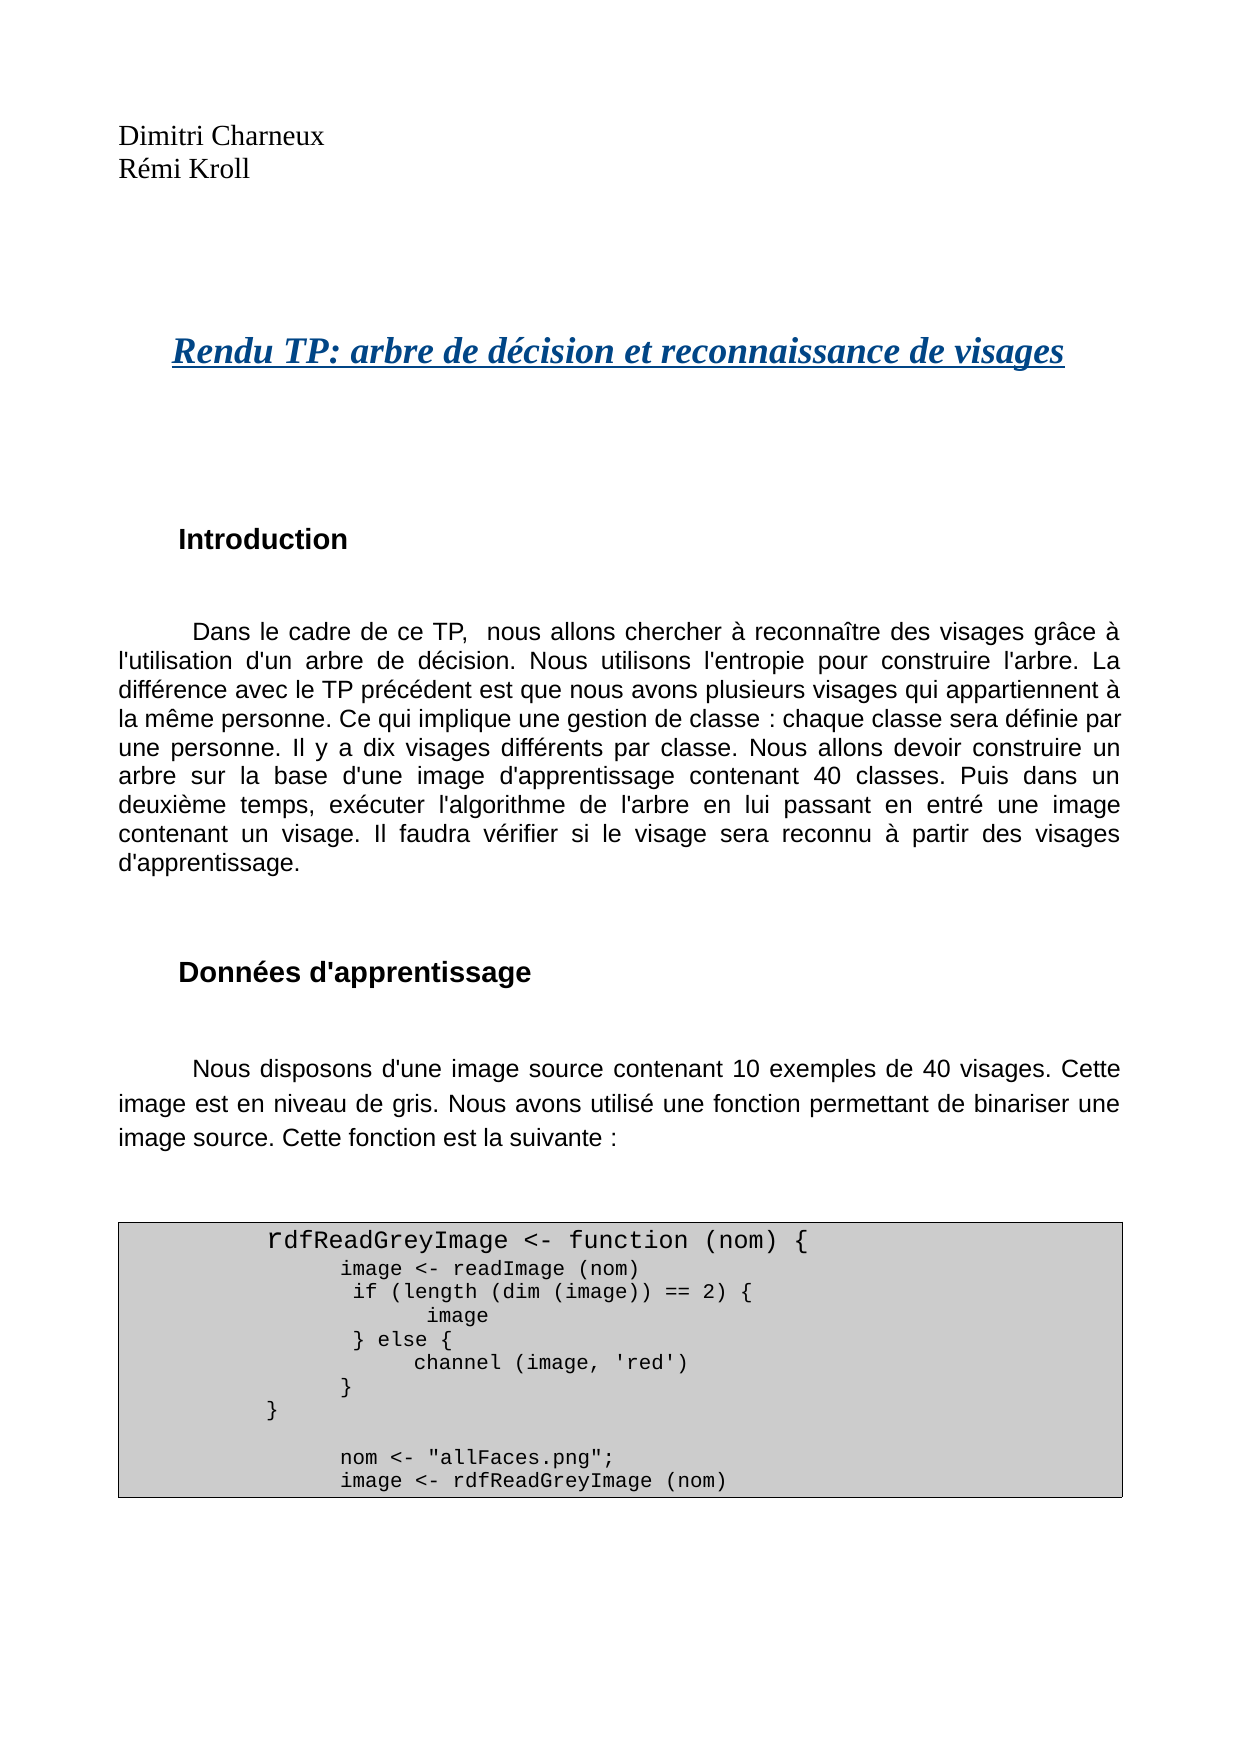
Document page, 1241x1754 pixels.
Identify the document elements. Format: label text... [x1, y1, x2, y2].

subtitle Données d'apprentissage [118, 954, 1122, 988]
text } else { [119, 1326, 1122, 1349]
text Rendu TP: arbre de décision et reconnaissance de visages [118, 329, 1122, 372]
text Nous disposons d'une image source contenant 10 exemples de 40 visages. Cette image est en niveau de gris. Nous avons utilisé une fonction permettant de binariser une image source. Cette fonction est la suivante : [118, 1050, 1122, 1152]
text Rémi Kroll [118, 152, 1122, 185]
text image <- readImage (nom) [119, 1254, 1122, 1278]
subtitle Introduction [118, 522, 1122, 556]
text rdfReadGreyImage <- function (nom) { [119, 1223, 1122, 1254]
text image <- rdfReadGreyImage (nom) [119, 1467, 1122, 1497]
text Dans le cadre de ce TP, nous allons chercher à reconnaître des visages grâce à l'utilisation d'un arbre de décision. Nous utilisons l'entropie pour construire l'arbre. La différence avec le TP précédent est que nous avons plusieurs visages qui appartiennent à la même personne. Ce qui implique une gestion de classe : chaque classe sera définie par une personne. Il y a dix visages différents par classe. Nous allons devoir construire un arbre sur la base d'une image d'apprentissage contenant 40 classes. Puis dans un deuxième temps, exécuter l'algorithme de l'arbre en lui passant en entré une image contenant un visage. Il faudra vérifier si le visage sera reconnu à partir des visages d'apprentissage. [118, 617, 1122, 876]
text } [119, 1396, 1122, 1420]
text nom <- "allFaces.png"; [119, 1444, 1122, 1467]
text channel (image, 'red') [119, 1349, 1122, 1373]
text if (length (dim (image)) == 2) { [119, 1278, 1122, 1302]
text } [119, 1373, 1122, 1396]
text image [119, 1302, 1122, 1326]
text Dimitri Charneux [118, 118, 1122, 152]
